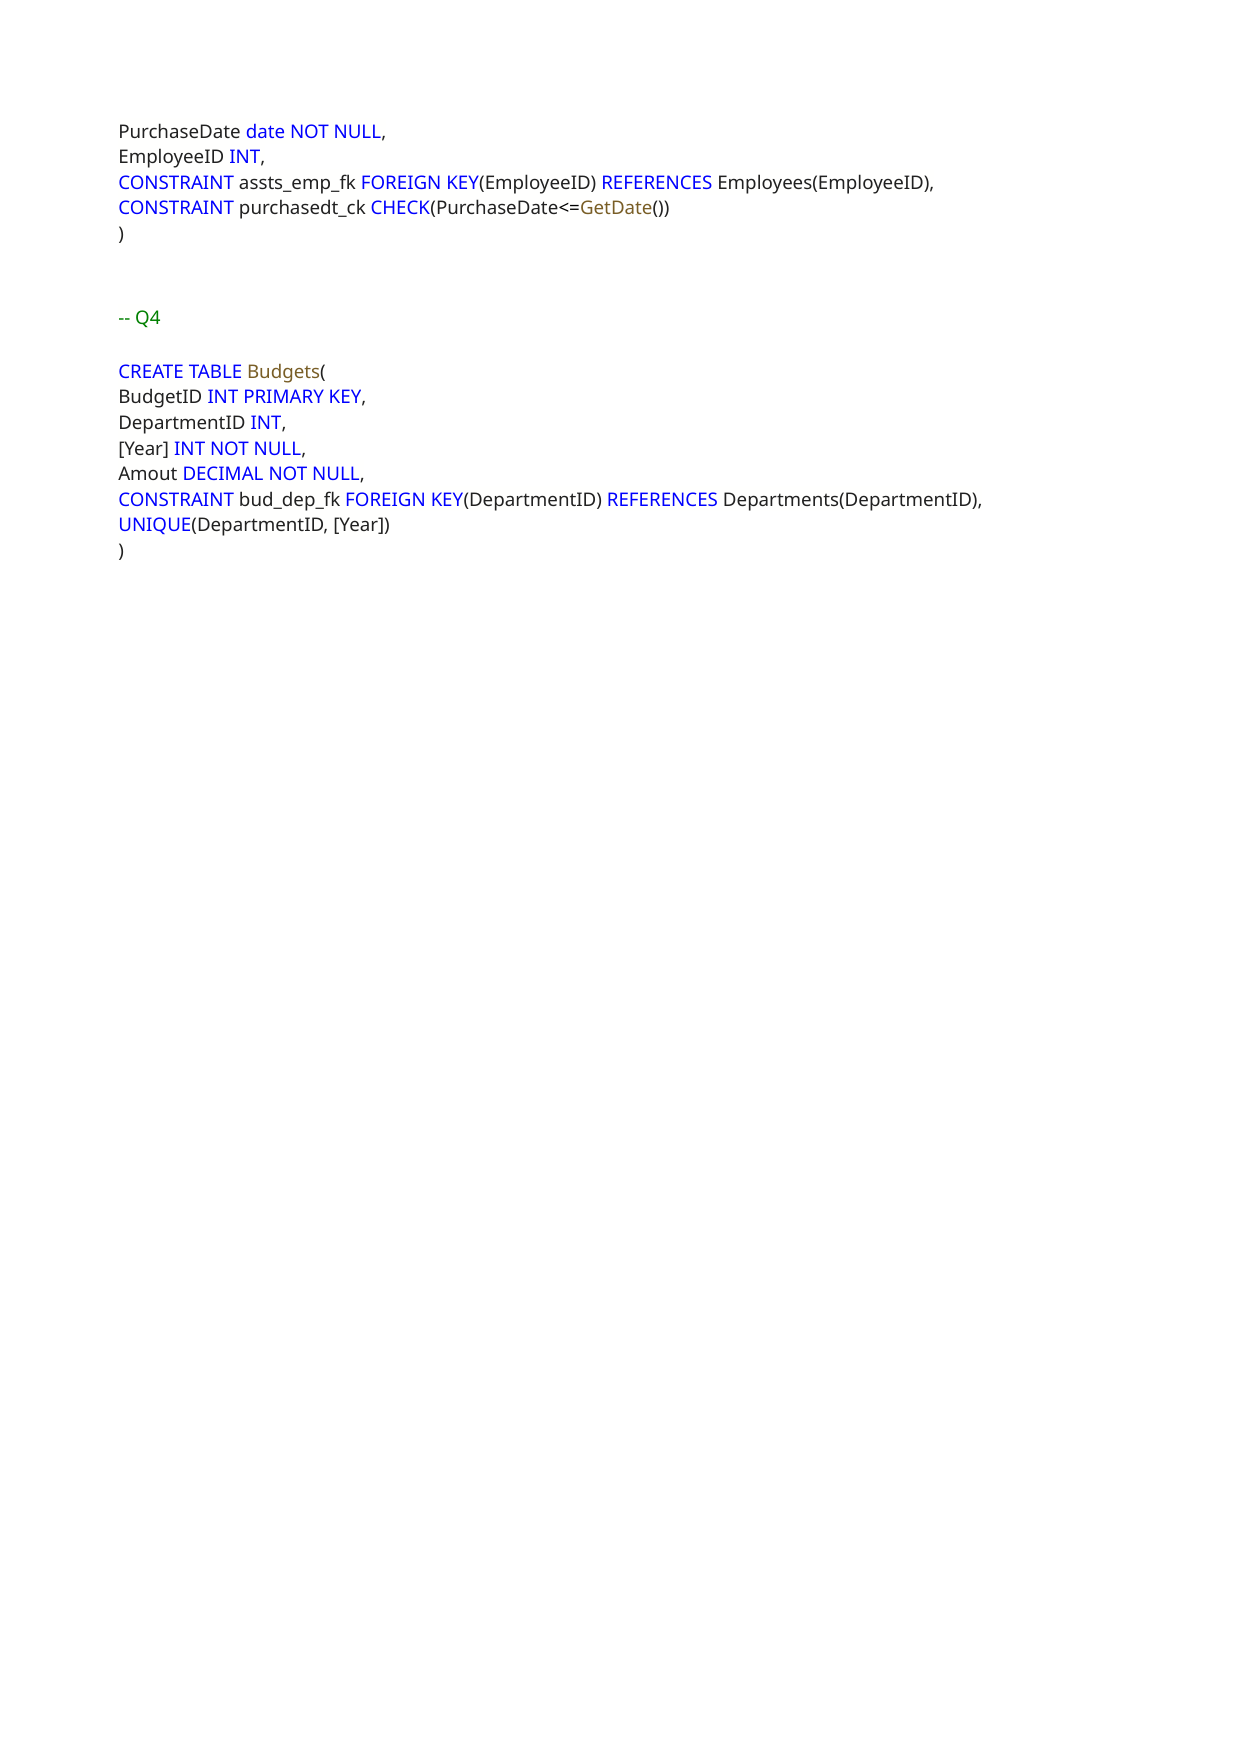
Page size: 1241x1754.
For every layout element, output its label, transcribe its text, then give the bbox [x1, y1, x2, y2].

text ) [118, 220, 1122, 246]
text EmployeeID INT, [118, 144, 1122, 169]
text CONSTRAINT purchasedt_ck CHECK(PurchaseDate<=GetDate()) [118, 195, 1122, 220]
text -- Q4 [118, 304, 1122, 329]
text [Year] INT NOT NULL, [118, 435, 1122, 460]
text PurchaseDate date NOT NULL, [118, 118, 1122, 144]
text ) [118, 537, 1122, 562]
text CONSTRAINT bud_dep_fk FOREIGN KEY(DepartmentID) REFERENCES Departments(DepartmentID), [118, 486, 1122, 511]
text Amout DECIMAL NOT NULL, [118, 460, 1122, 486]
text UNIQUE(DepartmentID, [Year]) [118, 511, 1122, 537]
text BudgetID INT PRIMARY KEY, [118, 384, 1122, 409]
text DepartmentID INT, [118, 409, 1122, 435]
text CONSTRAINT assts_emp_fk FOREIGN KEY(EmployeeID) REFERENCES Employees(EmployeeID), [118, 169, 1122, 195]
text CREATE TABLE Budgets( [118, 358, 1122, 384]
